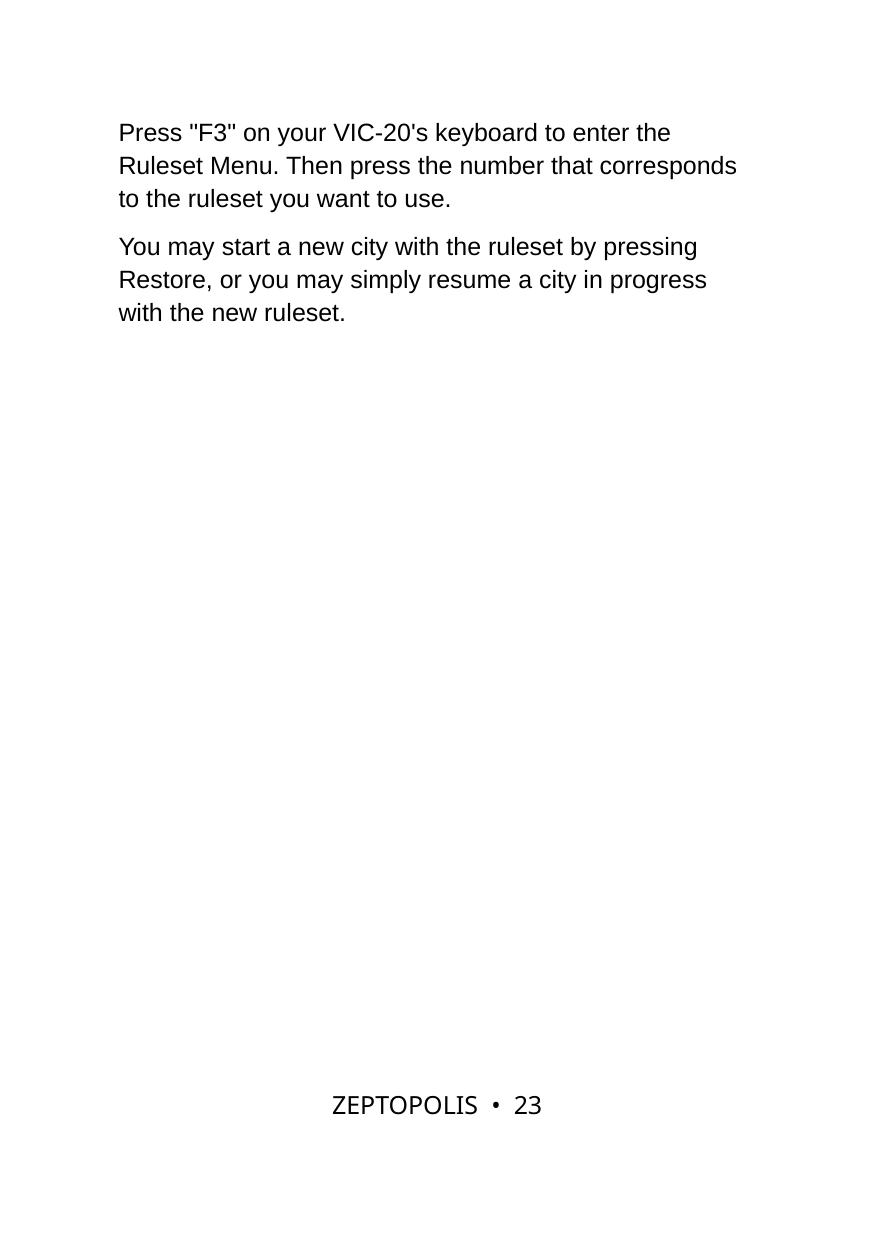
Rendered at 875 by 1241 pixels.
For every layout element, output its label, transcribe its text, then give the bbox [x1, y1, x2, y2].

text You may start a new city with the ruleset by pressing Restore, or you may simply resume a city in progress with the new ruleset. [118, 232, 756, 327]
text Press "F3" on your VIC-20's keyboard to enter the Ruleset Menu. Then press the number that corresponds to the ruleset you want to use. [118, 118, 756, 213]
